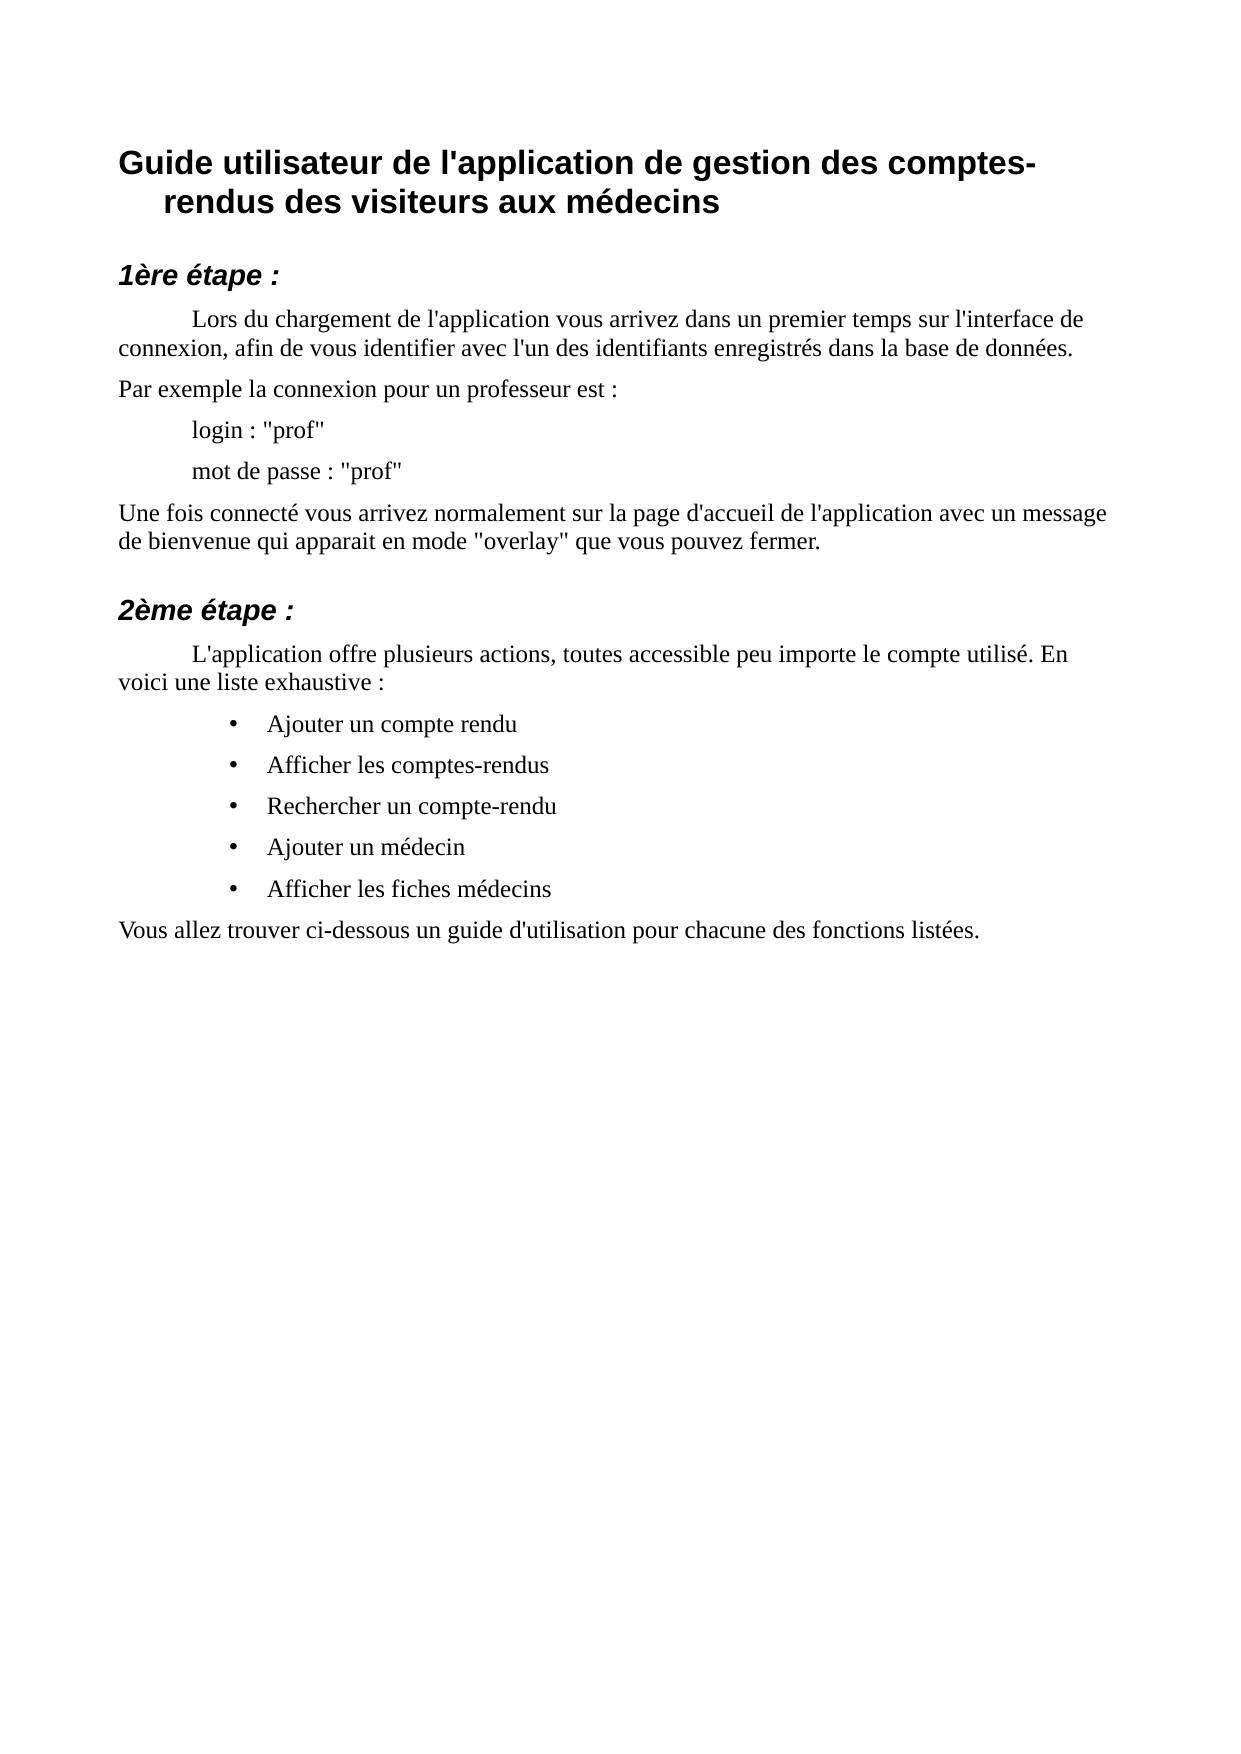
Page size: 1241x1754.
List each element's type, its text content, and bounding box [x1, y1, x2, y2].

text mot de passe : "prof" [118, 456, 1122, 485]
text Une fois connecté vous arrivez normalement sur la page d'accueil de l'application avec un message de bienvenue qui apparait en mode "overlay" que vous pouvez fermer. [118, 498, 1122, 555]
subtitle Guide utilisateur de l'application de gestion des comptes-rendus des visiteurs aux médecins [118, 143, 1122, 220]
text Par exemple la connexion pour un professeur est : [118, 374, 1122, 403]
list Ajouter un compte rendu [229, 709, 1122, 737]
list Afficher les comptes-rendus [229, 750, 1122, 779]
text Lors du chargement de l'application vous arrivez dans un premier temps sur l'interface de connexion, afin de vous identifier avec l'un des identifiants enregistrés dans la base de données. [118, 304, 1122, 361]
subtitle 2ème étape : [118, 593, 1122, 626]
text L'application offre plusieurs actions, toutes accessible peu importe le compte utilisé. En voici une liste exhaustive : [118, 639, 1122, 696]
list Ajouter un médecin [229, 832, 1122, 861]
subtitle 1ère étape : [118, 258, 1122, 291]
text Vous allez trouver ci-dessous un guide d'utilisation pour chacune des fonctions listées. [118, 915, 1122, 944]
text login : "prof" [118, 415, 1122, 444]
list Rechercher un compte-rendu [229, 791, 1122, 820]
list Afficher les fiches médecins [229, 874, 1122, 902]
